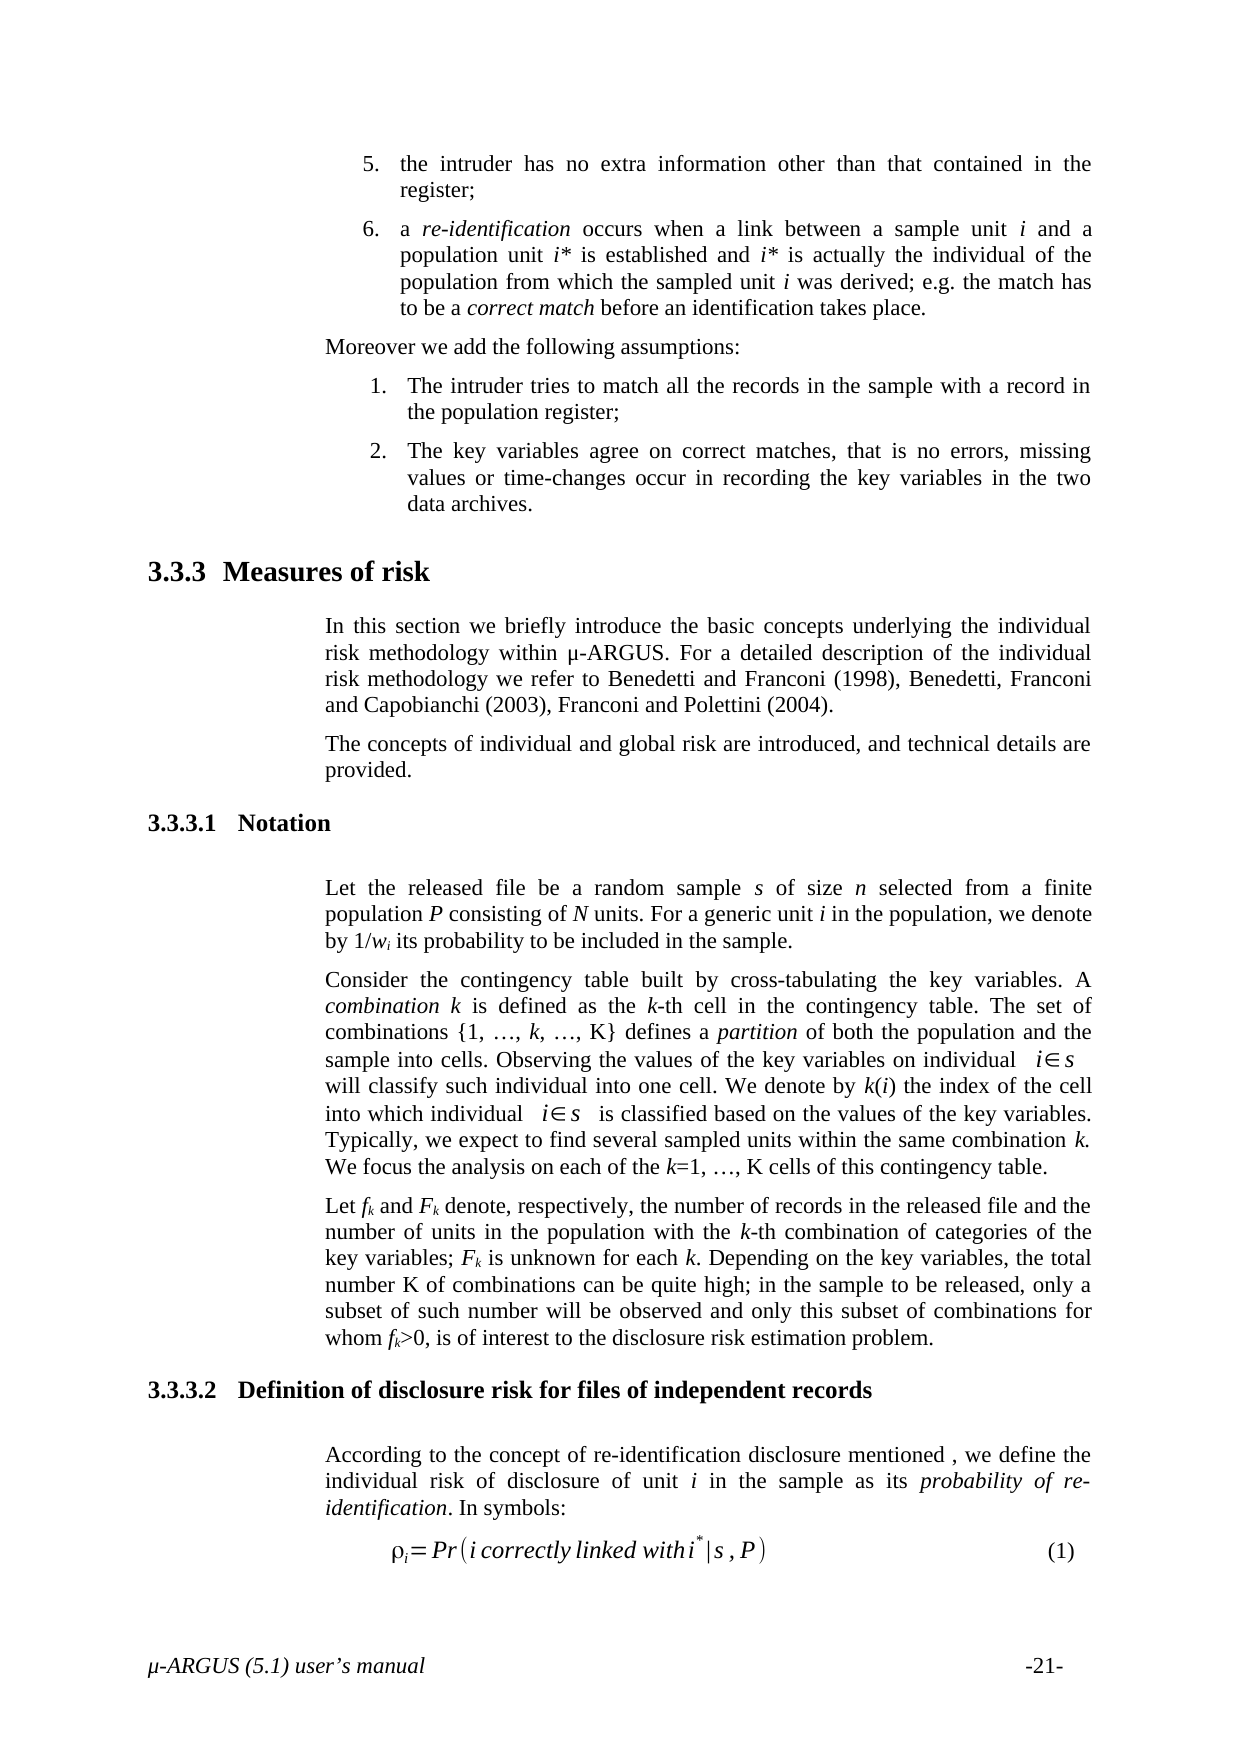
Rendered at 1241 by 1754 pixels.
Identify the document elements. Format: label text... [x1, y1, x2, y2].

text Let the released file be a random sample s of size n selected from a finite population P consisting of N units. For a generic unit i in the population, we denote by 1/wi its probability to be included in the sample. [325, 874, 1092, 953]
text The concepts of individual and global risk are introduced, and technical details are provided. [325, 730, 1092, 783]
text According to the concept of re-identification disclosure mentioned , we define the individual risk of disclosure of unit i in the sample as its probability of re-identification. In symbols: [325, 1441, 1092, 1520]
list the intruder has no extra information other than that contained in the register; [362, 150, 1092, 203]
text In this section we briefly introduce the basic concepts underlying the individual risk methodology within μ-ARGUS. For a detailed description of the individual risk methodology we refer to Benedetti and Franconi (1998), Benedetti, Franconi and Capobianchi (2003), Franconi and Polettini (2004). [325, 612, 1092, 718]
list a re-identification occurs when a link between a sample unit i and a population unit i* is established and i* is actually the individual of the population from which the sampled unit i was derived; e.g. the match has to be a correct match before an identification takes place. [362, 215, 1092, 321]
text Let fk and Fk denote, respectively, the number of records in the released file and the number of units in the population with the k-th combination of categories of the key variables; Fk is unknown for each k. Depending on the key variables, the total number K of combinations can be quite high; in the sample to be released, only a subset of such number will be observed and only this subset of combinations for whom fk>0, is of interest to the disclosure risk estimation problem. [325, 1192, 1092, 1350]
subtitle Measures of risk [148, 554, 1092, 587]
text Moreover we add the following assumptions: [325, 333, 1092, 359]
text Consider the contingency table built by cross-tabulating the key variables. A combination k is defined as the k-th cell in the contingency table. The set of combinations {1, …, k, …, K} defines a partition of both the population and the sample into cells. Observing the values of the key variables on individualwill classify such individual into one cell. We denote by k(i) the index of the cell into which individualis classified based on the values of the key variables. Typically, we expect to find several sampled units within the same combination k. We focus the analysis on each of the k=1, …, K cells of this contingency table. [325, 966, 1092, 1179]
subtitle Notation [148, 808, 1092, 837]
subtitle Definition of disclosure risk for files of independent records [148, 1375, 1092, 1404]
list The key variables agree on correct matches, that is no errors, missing values or time-changes occur in recording the key variables in the two data archives. [369, 437, 1092, 516]
list The intruder tries to match all the records in the sample with a record in the population register; [369, 372, 1092, 425]
text (1) [325, 1533, 1092, 1568]
